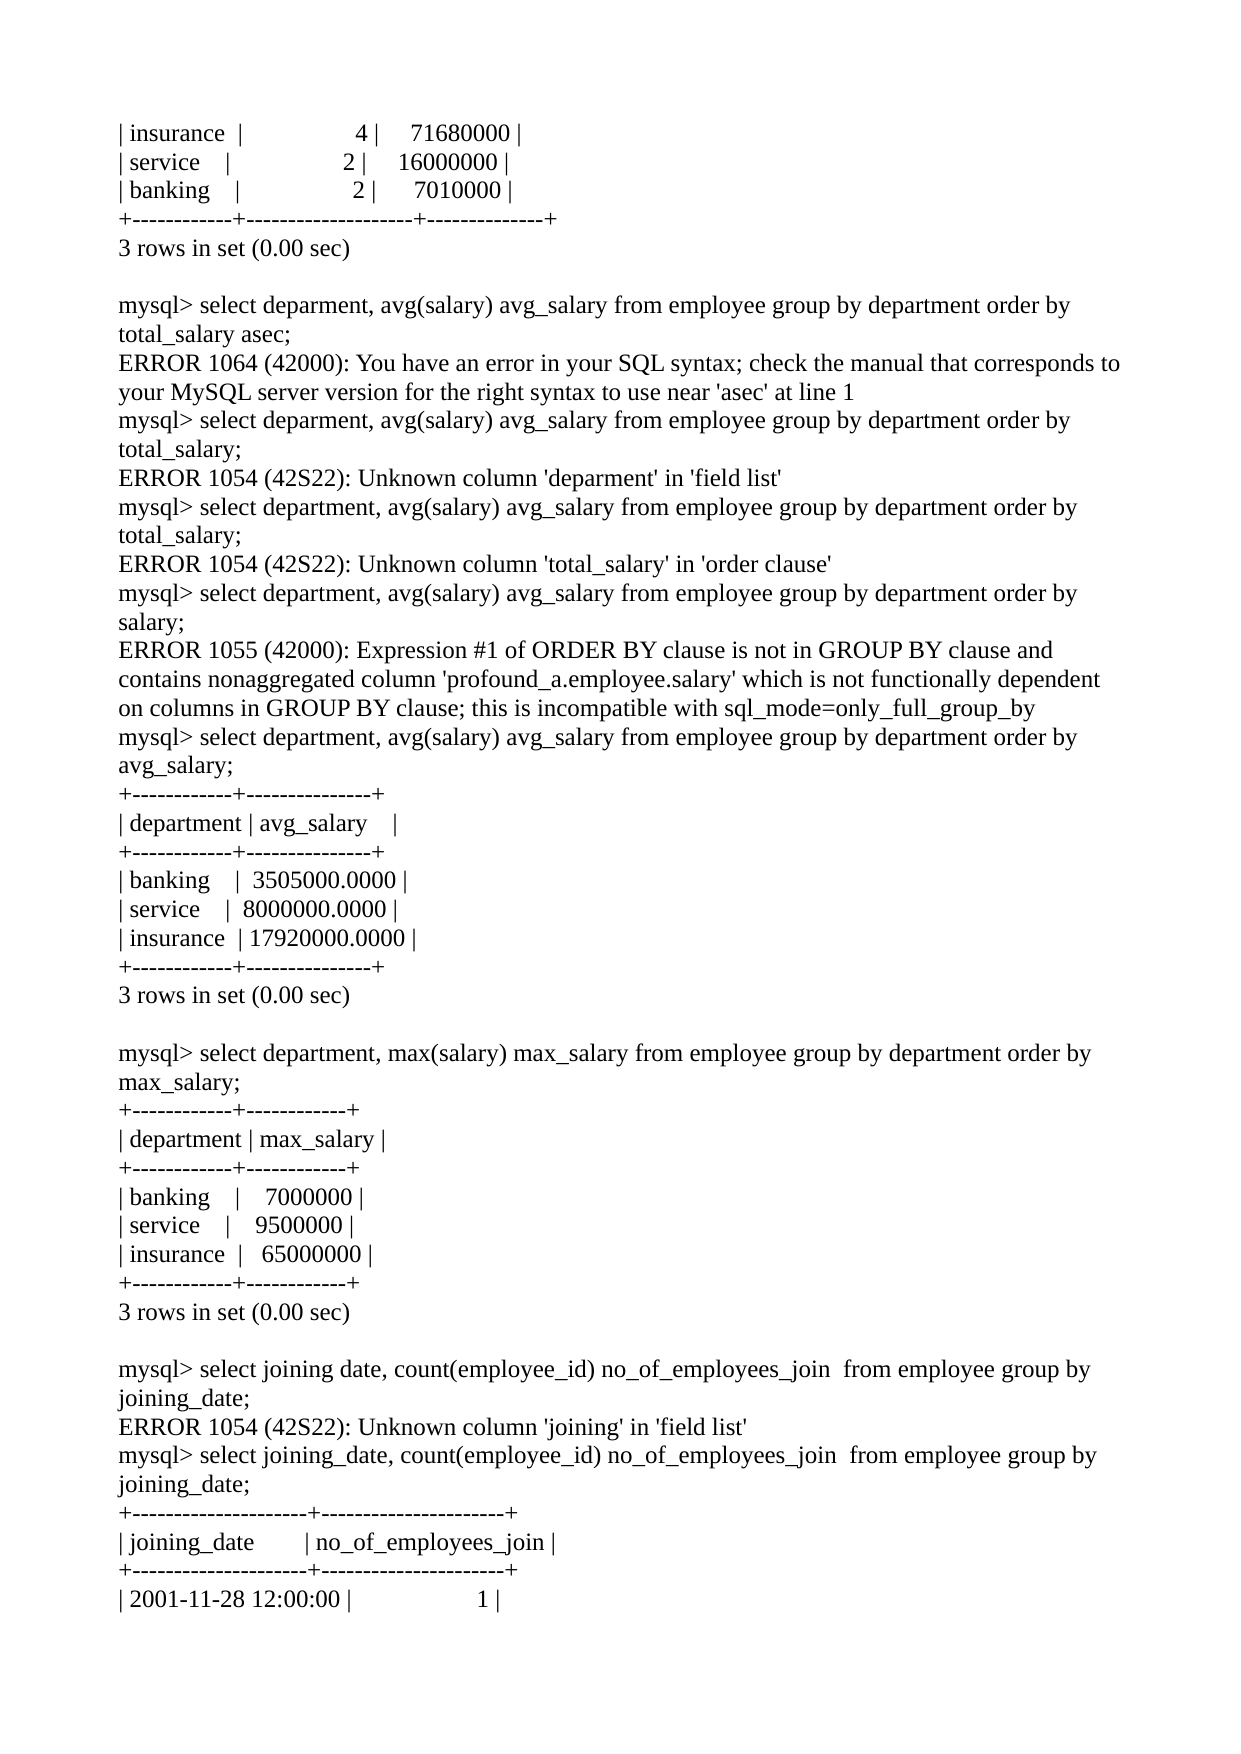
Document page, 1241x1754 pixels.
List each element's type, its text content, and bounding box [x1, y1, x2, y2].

text +------------+---------------+ [118, 952, 1122, 981]
text ERROR 1055 (42000): Expression #1 of ORDER BY clause is not in GROUP BY clause and contains nonaggregated column 'profound_a.employee.salary' which is not functionally dependent on columns in GROUP BY clause; this is incompatible with sql_mode=only_full_group_by [118, 636, 1122, 722]
text +---------------------+----------------------+ [118, 1498, 1122, 1527]
text +------------+---------------+ [118, 779, 1122, 808]
text mysql> select deparment, avg(salary) avg_salary from employee group by department order by total_salary asec; [118, 291, 1122, 348]
text mysql> select deparment, avg(salary) avg_salary from employee group by department order by total_salary; [118, 406, 1122, 463]
text +------------+------------+ [118, 1096, 1122, 1124]
text ERROR 1064 (42000): You have an error in your SQL syntax; check the manual that corresponds to your MySQL server version for the right syntax to use near 'asec' at line 1 [118, 348, 1122, 406]
text | insurance | 65000000 | [118, 1239, 1122, 1268]
text ERROR 1054 (42S22): Unknown column 'joining' in 'field list' [118, 1412, 1122, 1441]
text +------------+------------+ [118, 1153, 1122, 1182]
text | insurance | 17920000.0000 | [118, 923, 1122, 952]
text | banking | 3505000.0000 | [118, 866, 1122, 894]
text mysql> select joining date, count(employee_id) no_of_employees_join from employee group by joining_date; [118, 1354, 1122, 1412]
text ERROR 1054 (42S22): Unknown column 'deparment' in 'field list' [118, 463, 1122, 492]
text | joining_date | no_of_employees_join | [118, 1527, 1122, 1556]
text mysql> select department, max(salary) max_salary from employee group by department order by max_salary; [118, 1038, 1122, 1096]
text +------------+------------+ [118, 1268, 1122, 1297]
text +---------------------+----------------------+ [118, 1556, 1122, 1584]
text mysql> select department, avg(salary) avg_salary from employee group by department order by total_salary; [118, 492, 1122, 549]
text +------------+---------------+ [118, 837, 1122, 866]
text | banking | 2 | 7010000 | [118, 176, 1122, 204]
text +------------+--------------------+--------------+ [118, 204, 1122, 233]
text | service | 9500000 | [118, 1211, 1122, 1239]
text | insurance | 4 | 71680000 | [118, 118, 1122, 147]
text ERROR 1054 (42S22): Unknown column 'total_salary' in 'order clause' [118, 549, 1122, 578]
text 3 rows in set (0.00 sec) [118, 981, 1122, 1009]
text | service | 2 | 16000000 | [118, 147, 1122, 176]
text mysql> select joining_date, count(employee_id) no_of_employees_join from employee group by joining_date; [118, 1441, 1122, 1498]
text | banking | 7000000 | [118, 1182, 1122, 1211]
text | service | 8000000.0000 | [118, 894, 1122, 923]
text | department | max_salary | [118, 1124, 1122, 1153]
text | department | avg_salary | [118, 808, 1122, 837]
text mysql> select department, avg(salary) avg_salary from employee group by department order by salary; [118, 578, 1122, 636]
text | 2001-11-28 12:00:00 | 1 | [118, 1584, 1122, 1613]
text 3 rows in set (0.00 sec) [118, 1297, 1122, 1326]
text 3 rows in set (0.00 sec) [118, 233, 1122, 262]
text mysql> select department, avg(salary) avg_salary from employee group by department order by avg_salary; [118, 722, 1122, 779]
